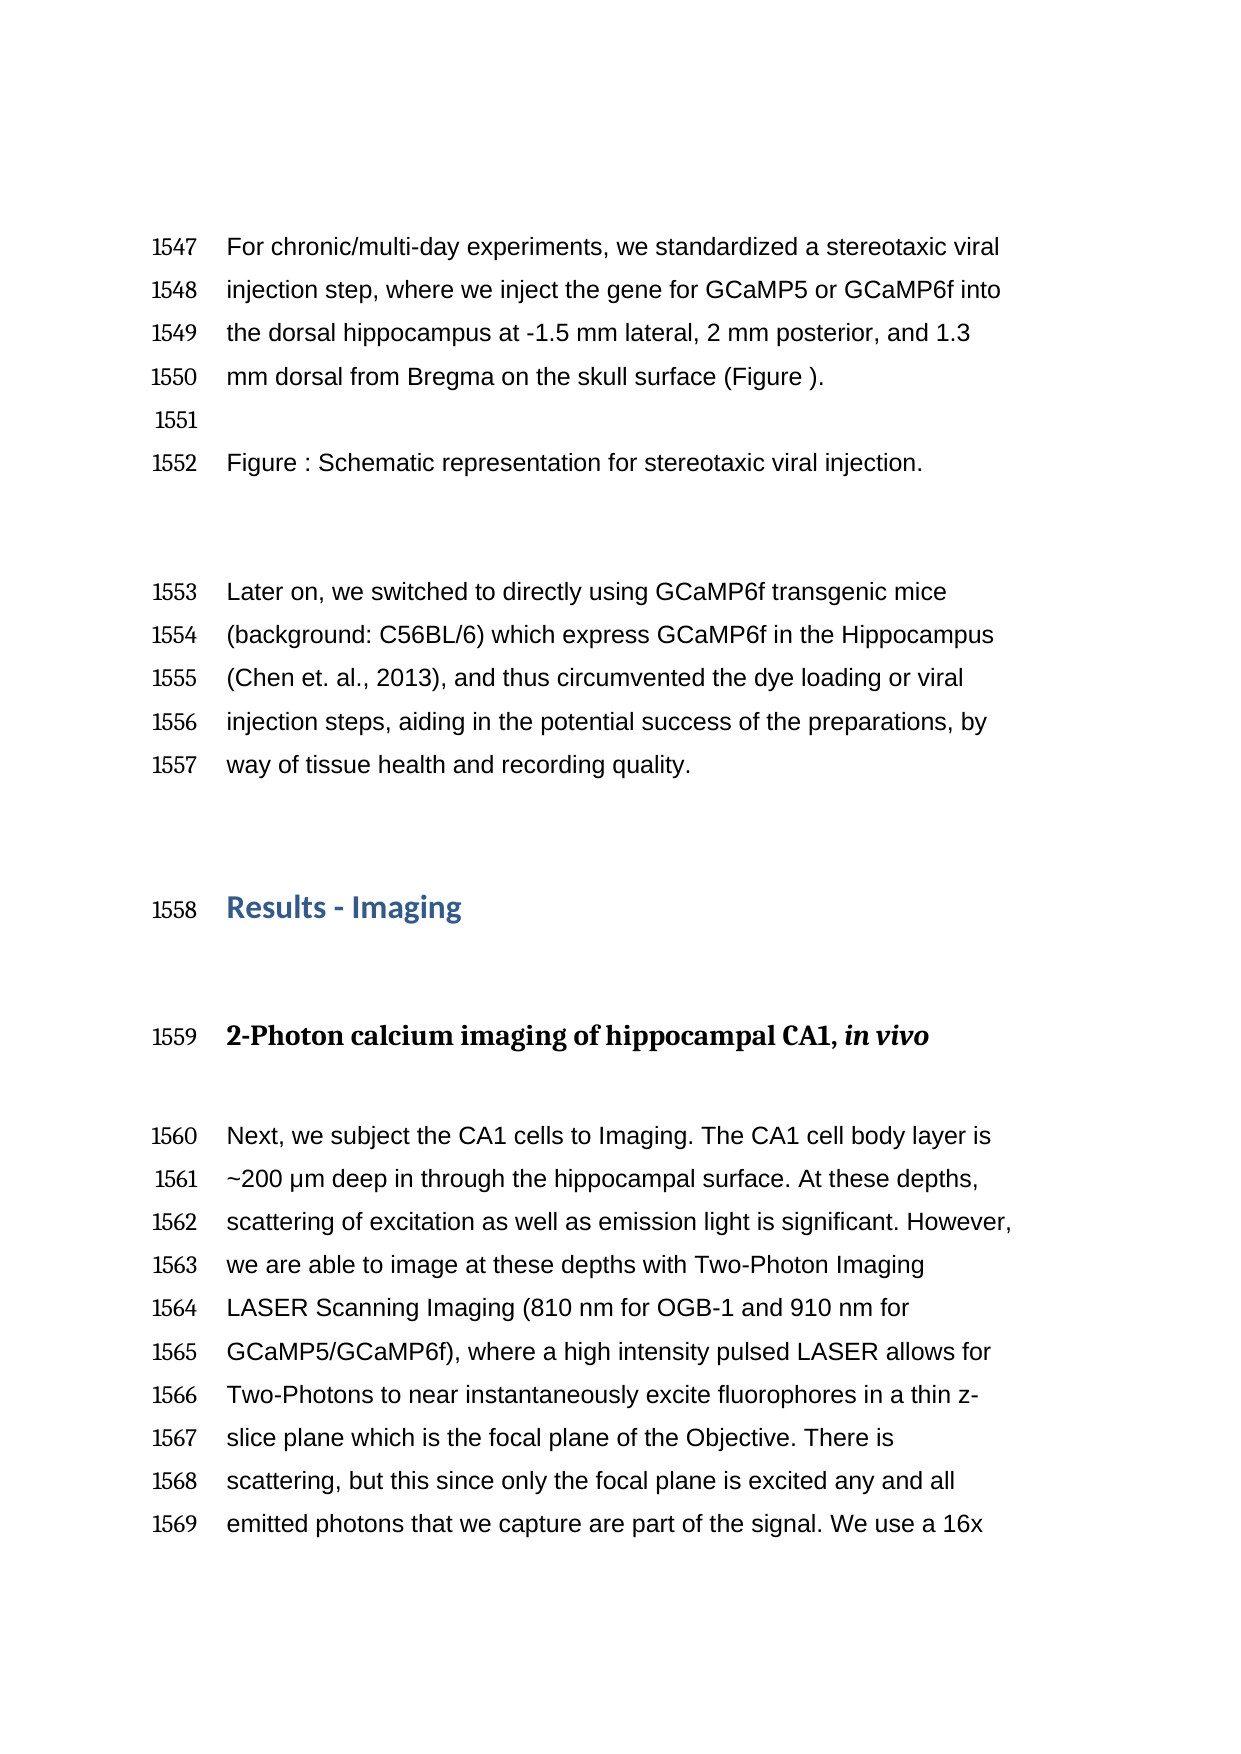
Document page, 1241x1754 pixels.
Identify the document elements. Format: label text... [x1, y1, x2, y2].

text For chronic/multi-day experiments, we standardized a stereotaxic viral injection step, where we inject the gene for GCaMP5 or GCaMP6f into the dorsal hippocampus at -1.5 mm lateral, 2 mm posterior, and 1.3 mm dorsal from Bregma on the skull surface (Figure ). [226, 232, 1014, 390]
subtitle 2-Photon calcium imaging of hippocampal CA1, in vivo [226, 1019, 1014, 1053]
text Next, we subject the CA1 cells to Imaging. The CA1 cell body layer is ~200 μm deep in through the hippocampal surface. At these depths, scattering of excitation as well as emission light is significant. However, we are able to image at these depths with Two-Photon Imaging LASER Scanning Imaging (810 nm for OGB-1 and 910 nm for GCaMP5/GCaMP6f), where a high intensity pulsed LASER allows for Two-Photons to near instantaneously excite fluorophores in a thin z-slice plane which is the focal plane of the Objective. There is scattering, but this since only the focal plane is excited any and all emitted photons that we capture are part of the signal. We use a 16x [226, 1121, 1014, 1538]
text Figure : Schematic representation for stereotaxic viral injection. [226, 448, 1014, 476]
text Later on, we switched to directly using GCaMP6f transgenic mice (background: C56BL/6) which express GCaMP6f in the Hippocampus (Chen et. al., 2013), and thus circumvented the dye loading or viral injection steps, aiding in the potential success of the preparations, by way of tissue health and recording quality. [226, 577, 1014, 778]
subtitle Results - Imaging [226, 886, 1014, 927]
